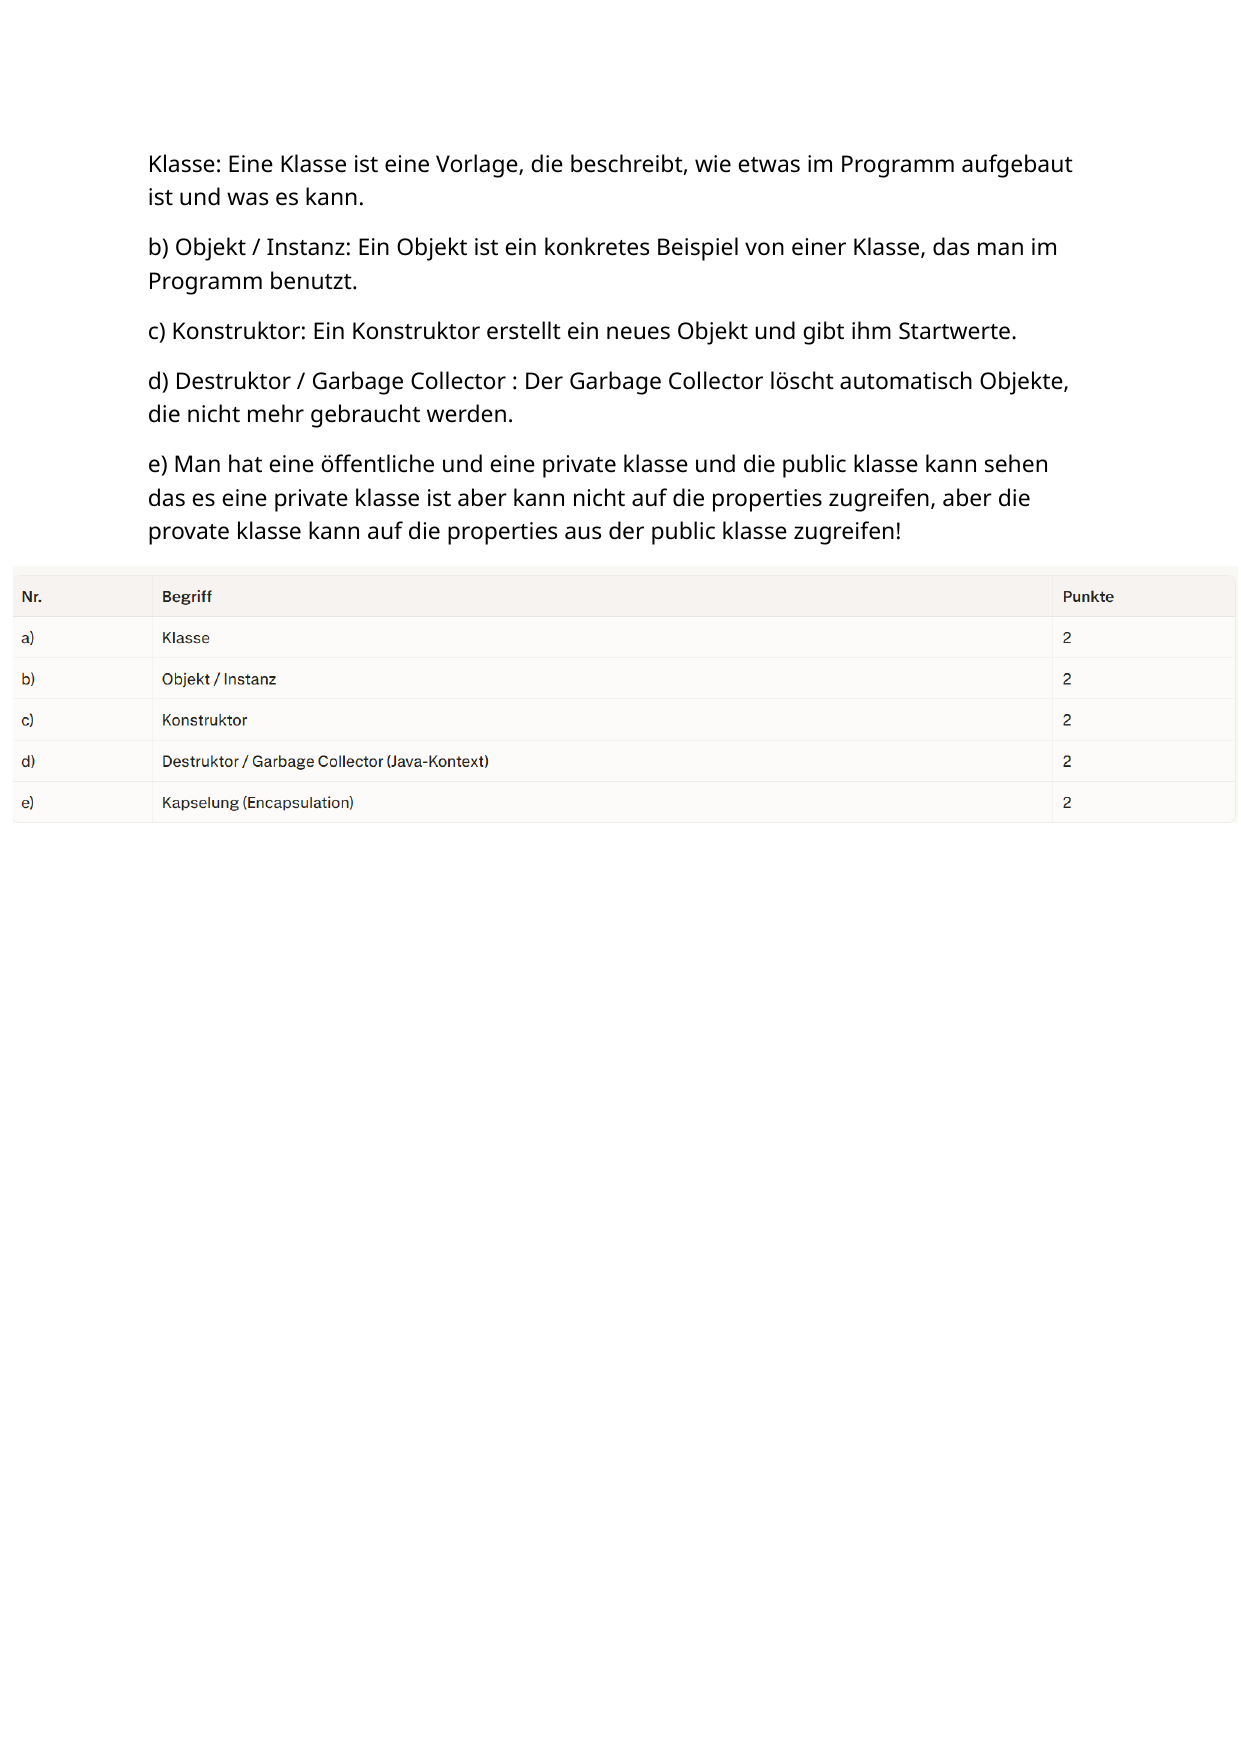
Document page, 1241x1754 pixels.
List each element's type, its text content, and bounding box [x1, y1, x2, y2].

text e) Man hat eine öffentliche und eine private klasse und die public klasse kann sehen das es eine private klasse ist aber kann nicht auf die properties zugreifen, aber die provate klasse kann auf die properties aus der public klasse zugreifen! [148, 448, 1093, 546]
text b) Objekt / Instanz: Ein Objekt ist ein konkretes Beispiel von einer Klasse, das man im Programm benutzt. [148, 231, 1093, 296]
text d) Destruktor / Garbage Collector : Der Garbage Collector löscht automatisch Objekte, die nicht mehr gebraucht werden. [148, 365, 1093, 429]
text Klasse: Eine Klasse ist eine Vorlage, die beschreibt, wie etwas im Programm aufgebaut ist und was es kann. [148, 148, 1093, 212]
text c) Konstruktor: Ein Konstruktor erstellt ein neues Objekt und gibt ihm Startwerte. [148, 315, 1093, 346]
